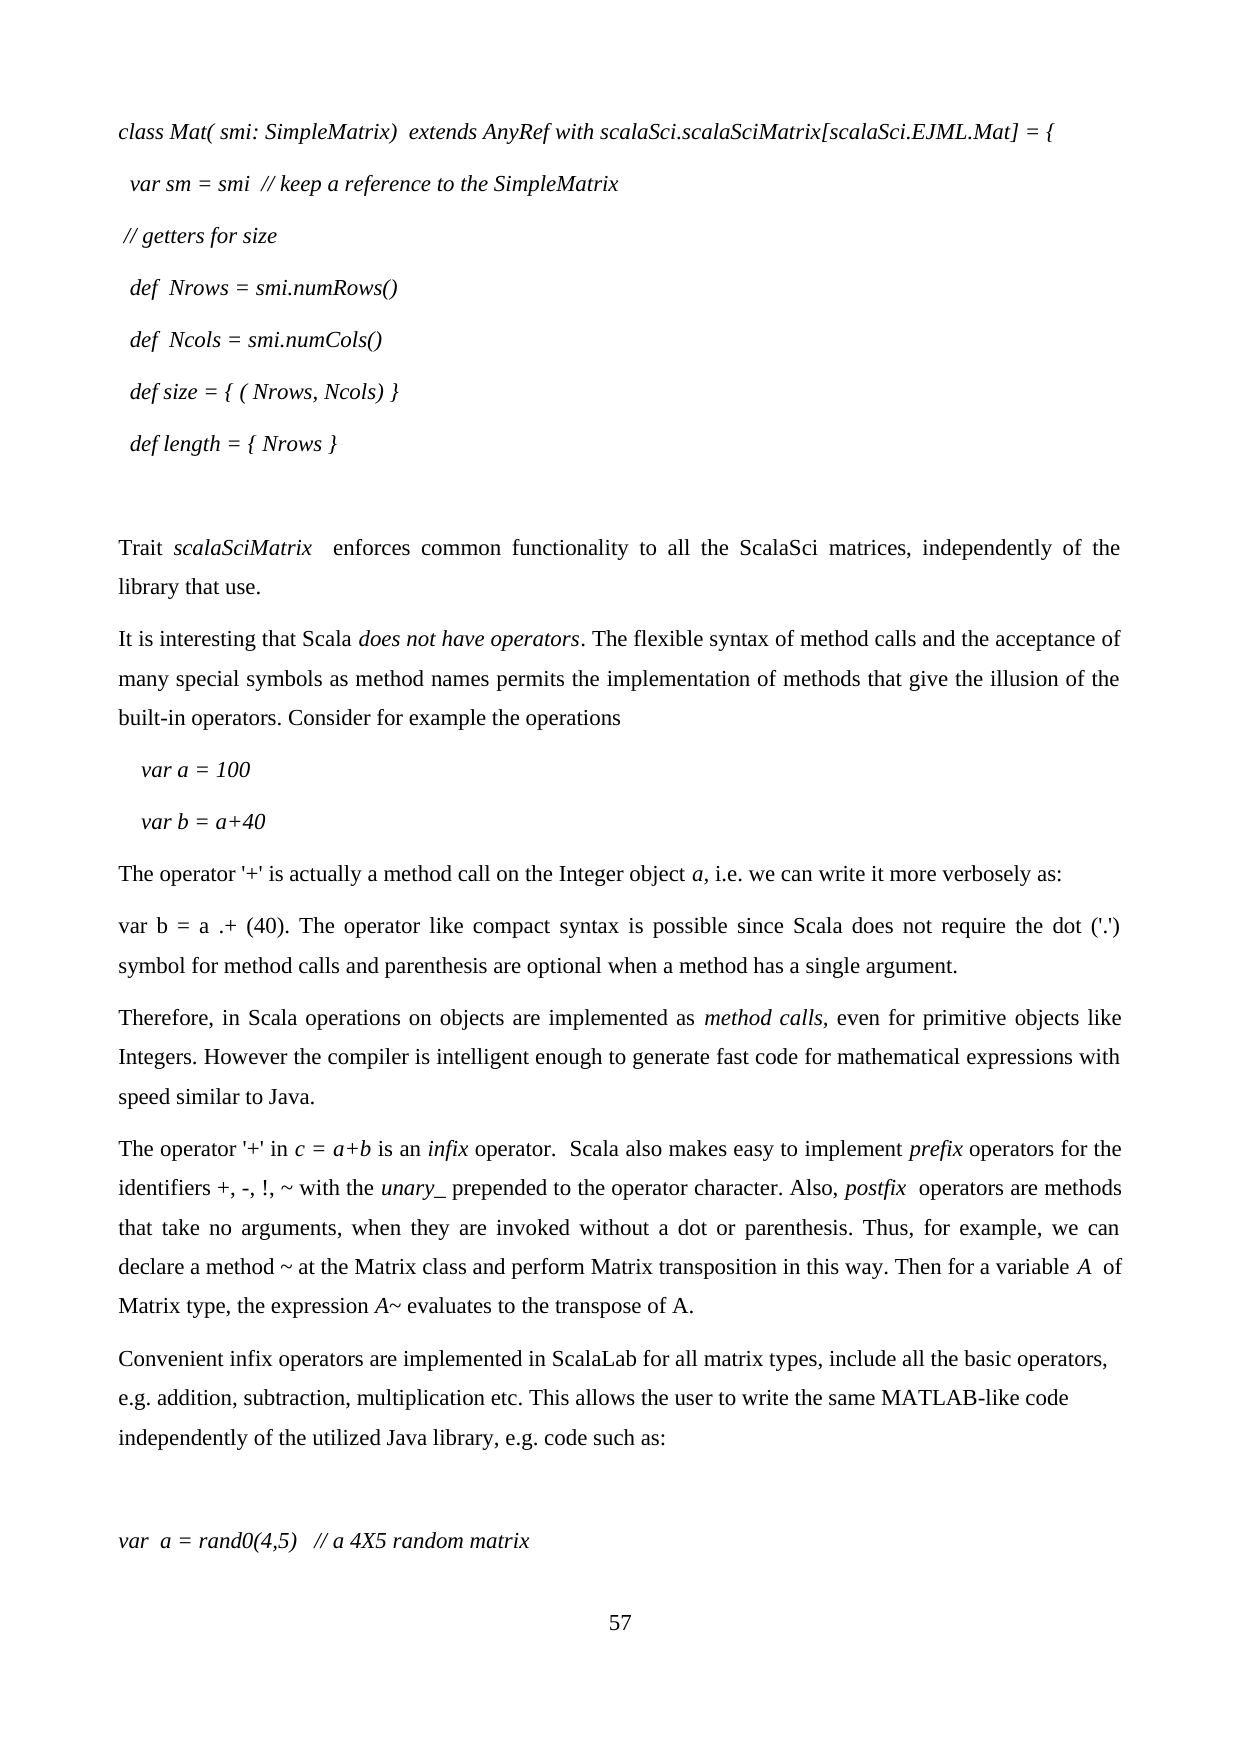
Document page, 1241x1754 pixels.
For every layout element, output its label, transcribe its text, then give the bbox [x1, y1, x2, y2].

text var b = a .+ (40). The operator like compact syntax is possible since Scala does not require the dot ('.') symbol for method calls and parenthesis are optional when a method has a single argument. [118, 912, 1122, 978]
text var a = 100 [118, 756, 1122, 783]
text var a = rand0(4,5) // a 4X5 random matrix [118, 1527, 1122, 1554]
text def Nrows = smi.numRows() [118, 274, 1122, 300]
text // getters for size [118, 222, 1122, 248]
text Convenient infix operators are implemented in ScalaLab for all matrix types, include all the basic operators, e.g. addition, subtraction, multiplication etc. This allows the user to write the same MATLAB-like code independently of the utilized Java library, e.g. code such as: [118, 1344, 1122, 1450]
text def length = { Nrows } [118, 430, 1122, 456]
text It is interesting that Scala does not have operators. The flexible syntax of method calls and the acceptance of many special symbols as method names permits the implementation of methods that give the illusion of the built-in operators. Consider for example the operations [118, 625, 1122, 731]
text class Mat( smi: SimpleMatrix) extends AnyRef with scalaSci.scalaSciMatrix[scalaSci.EJML.Mat] = { [118, 118, 1122, 144]
text var b = a+40 [118, 808, 1122, 835]
text Trait scalaSciMatrix enforces common functionality to all the ScalaSci matrices, independently of the library that use. [118, 534, 1122, 600]
text var sm = smi // keep a reference to the SimpleMatrix [118, 170, 1122, 196]
text The operator '+' is actually a method call on the Integer object a, i.e. we can write it more verbosely as: [118, 860, 1122, 887]
text def Ncols = smi.numCols() [118, 326, 1122, 352]
text def size = { ( Nrows, Ncols) } [118, 378, 1122, 404]
text The operator '+' in c = a+b is an infix operator. Scala also makes easy to implement prefix operators for the identifiers +, -, !, ~ with the unary_ prepended to the operator character. Also, postfix operators are methods that take no arguments, when they are invoked without a dot or parenthesis. Thus, for example, we can declare a method ~ at the Matrix class and perform Matrix transposition in this way. Then for a variable A of Matrix type, the expression A~ evaluates to the transpose of A. [118, 1135, 1122, 1319]
text Therefore, in Scala operations on objects are implemented as method calls, even for primitive objects like Integers. However the compiler is intelligent enough to generate fast code for mathematical expressions with speed similar to Java. [118, 1004, 1122, 1109]
